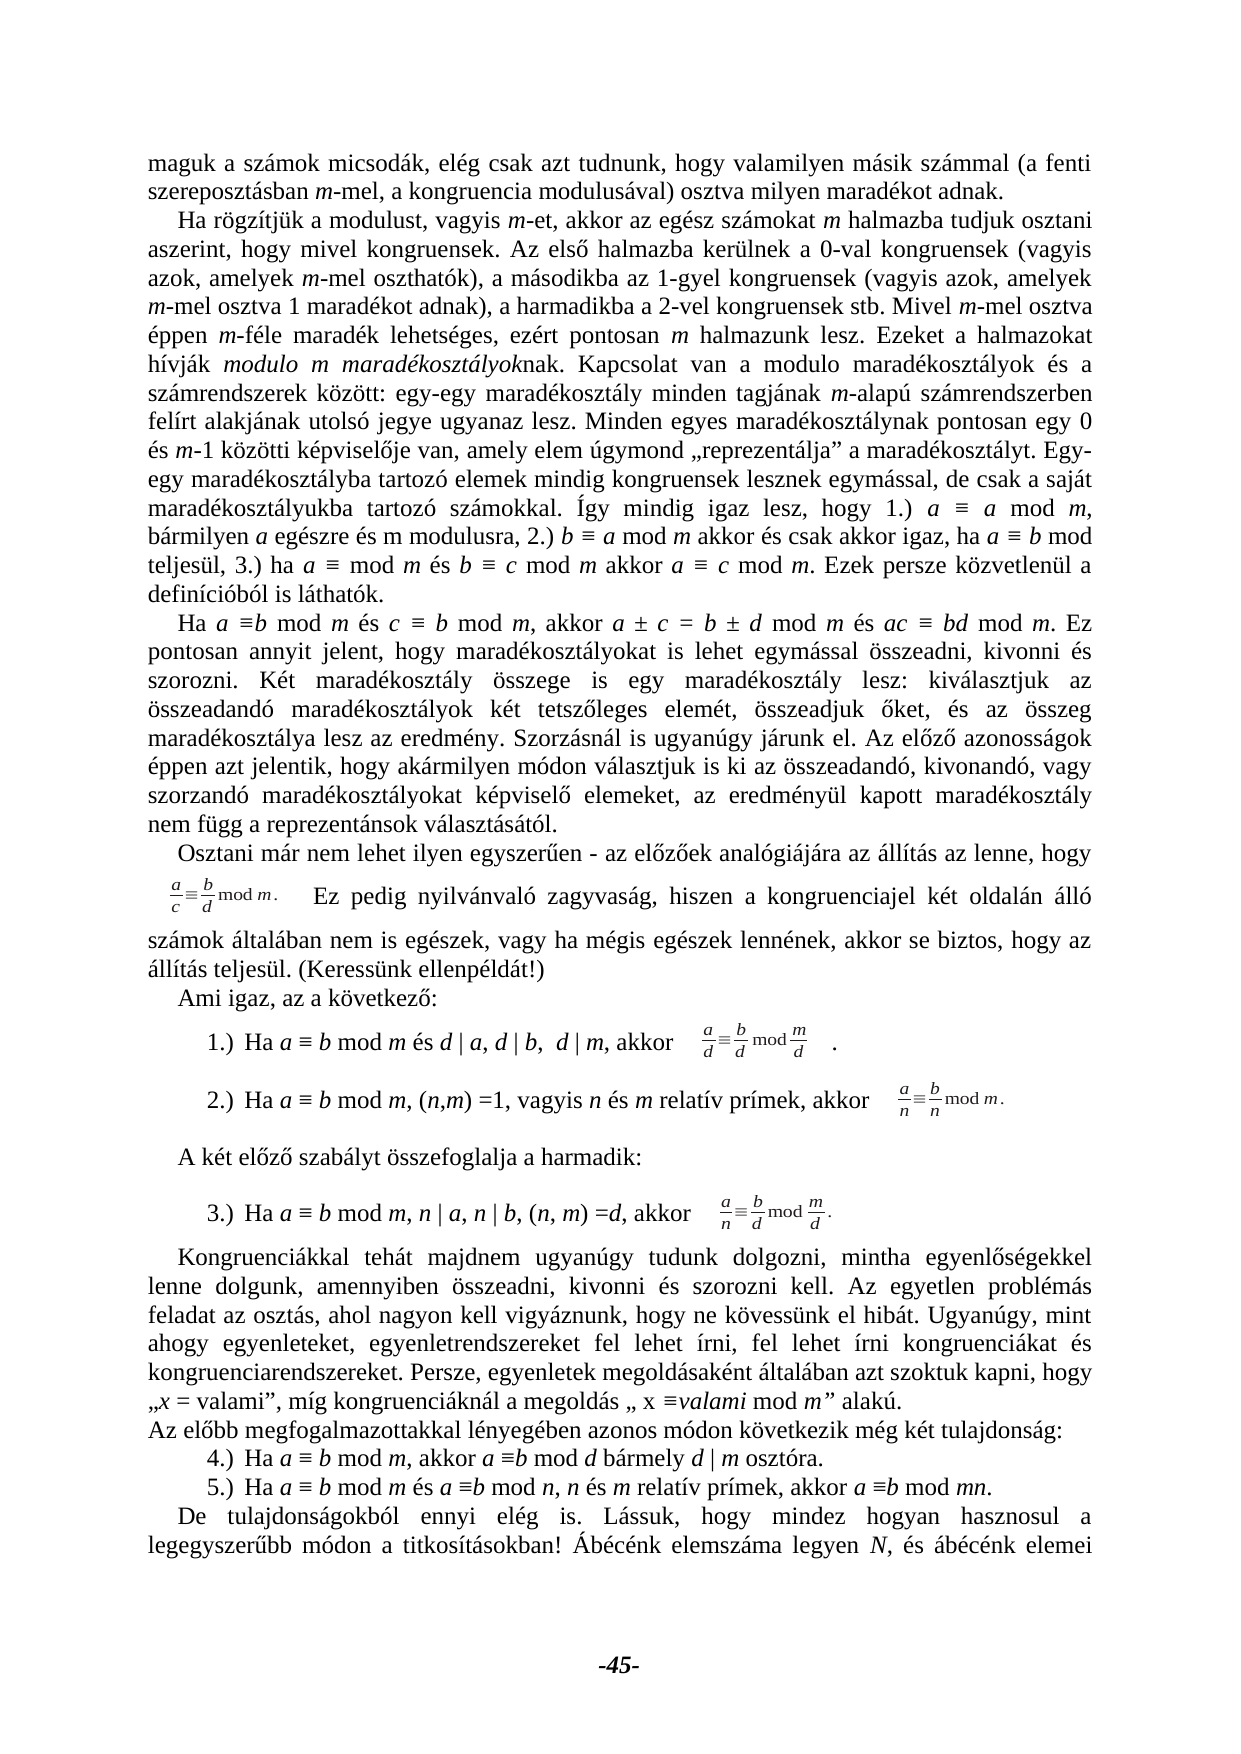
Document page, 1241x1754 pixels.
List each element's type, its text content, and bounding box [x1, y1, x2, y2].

list Ha a ≡ b mod m, n | a, n | b, (n, m) =d, akkor [148, 1183, 1093, 1242]
text Ha a ≡b mod m és c ≡ b mod m, akkor a ± c = b ± d mod m és ac ≡ bd mod m. Ez pontosan annyit jelent, hogy maradékosztályokat is lehet egymással összeadni, kivonni és szorozni. Két maradékosztály összege is egy maradékosztály lesz: kiválasztjuk az összeadandó maradékosztályok két tetszőleges elemét, összeadjuk őket, és az összeg maradékosztálya lesz az eredmény. Szorzásnál is ugyanúgy járunk el. Az előző azonosságok éppen azt jelentik, hogy akármilyen módon választjuk is ki az összeadandó, kivonandó, vagy szorzandó maradékosztályokat képviselő elemeket, az eredményül kapott maradékosztály nem függ a reprezentánsok választásától. [148, 608, 1093, 838]
text Ami igaz, az a következő: [148, 983, 1093, 1012]
text De tulajdonságokból ennyi elég is. Lássuk, hogy mindez hogyan hasznosul a legegyszerűbb módon a titkosításokban! Ábécénk elemszáma legyen N, és ábécénk elemei [148, 1501, 1093, 1558]
text A két előző szabályt összefoglalja a harmadik: [148, 1142, 1093, 1171]
text maguk a számok micsodák, elég csak azt tudnunk, hogy valamilyen másik számmal (a fenti szereposztásban m-mel, a kongruencia modulusával) osztva milyen maradékot adnak. [148, 148, 1093, 205]
list Ha a ≡ b mod m és d | a, d | b, d | m, akkor . [148, 1012, 1093, 1071]
list Ha a ≡ b mod m, (n,m) =1, vagyis n és m relatív prímek, akkor [148, 1071, 1093, 1129]
text Osztani már nem lehet ilyen egyszerűen - az előzőek analógiájára az állítás az lenne, hogy Ez pedig nyilvánvaló zagyvaság, hiszen a kongruenciajel két oldalán álló számok általában nem is egészek, vagy ha mégis egészek lennének, akkor se biztos, hogy az állítás teljesül. (Keressünk ellenpéldát!) [148, 838, 1093, 983]
list Ha a ≡ b mod m és a ≡b mod n, n és m relatív prímek, akkor a ≡b mod mn. [148, 1472, 1093, 1501]
text Az előbb megfogalmazottakkal lényegében azonos módon következik még két tulajdonság: [148, 1415, 1093, 1443]
text Kongruenciákkal tehát majdnem ugyanúgy tudunk dolgozni, mintha egyenlőségekkel lenne dolgunk, amennyiben összeadni, kivonni és szorozni kell. Az egyetlen problémás feladat az osztás, ahol nagyon kell vigyáznunk, hogy ne kövessünk el hibát. Ugyanúgy, mint ahogy egyenleteket, egyenletrendszereket fel lehet írni, fel lehet írni kongruenciákat és kongruenciarendszereket. Persze, egyenletek megoldásaként általában azt szoktuk kapni, hogy „x = valami”, míg kongruenciáknál a megoldás „ x ≡valami mod m” alakú. [148, 1242, 1093, 1415]
text Ha rögzítjük a modulust, vagyis m-et, akkor az egész számokat m halmazba tudjuk osztani aszerint, hogy mivel kongruensek. Az első halmazba kerülnek a 0-val kongruensek (vagyis azok, amelyek m-mel oszthatók), a másodikba az 1-gyel kongruensek (vagyis azok, amelyek m-mel osztva 1 maradékot adnak), a harmadikba a 2-vel kongruensek stb. Mivel m-mel osztva éppen m-féle maradék lehetséges, ezért pontosan m halmazunk lesz. Ezeket a halmazokat hívják modulo m maradékosztályoknak. Kapcsolat van a modulo maradékosztályok és a számrendszerek között: egy-egy maradékosztály minden tagjának m-alapú számrendszerben felírt alakjának utolsó jegye ugyanaz lesz. Minden egyes maradékosztálynak pontosan egy 0 és m-1 közötti képviselője van, amely elem úgymond „reprezentálja” a maradékosztályt. Egy-egy maradékosztályba tartozó elemek mindig kongruensek lesznek egymással, de csak a saját maradékosztályukba tartozó számokkal. Így mindig igaz lesz, hogy 1.) a ≡ a mod m, bármilyen a egészre és m modulusra, 2.) b ≡ a mod m akkor és csak akkor igaz, ha a ≡ b mod teljesül, 3.) ha a ≡ mod m és b ≡ c mod m akkor a ≡ c mod m. Ezek persze közvetlenül a definícióból is láthatók. [148, 205, 1093, 608]
list Ha a ≡ b mod m, akkor a ≡b mod d bármely d | m osztóra. [148, 1443, 1093, 1472]
